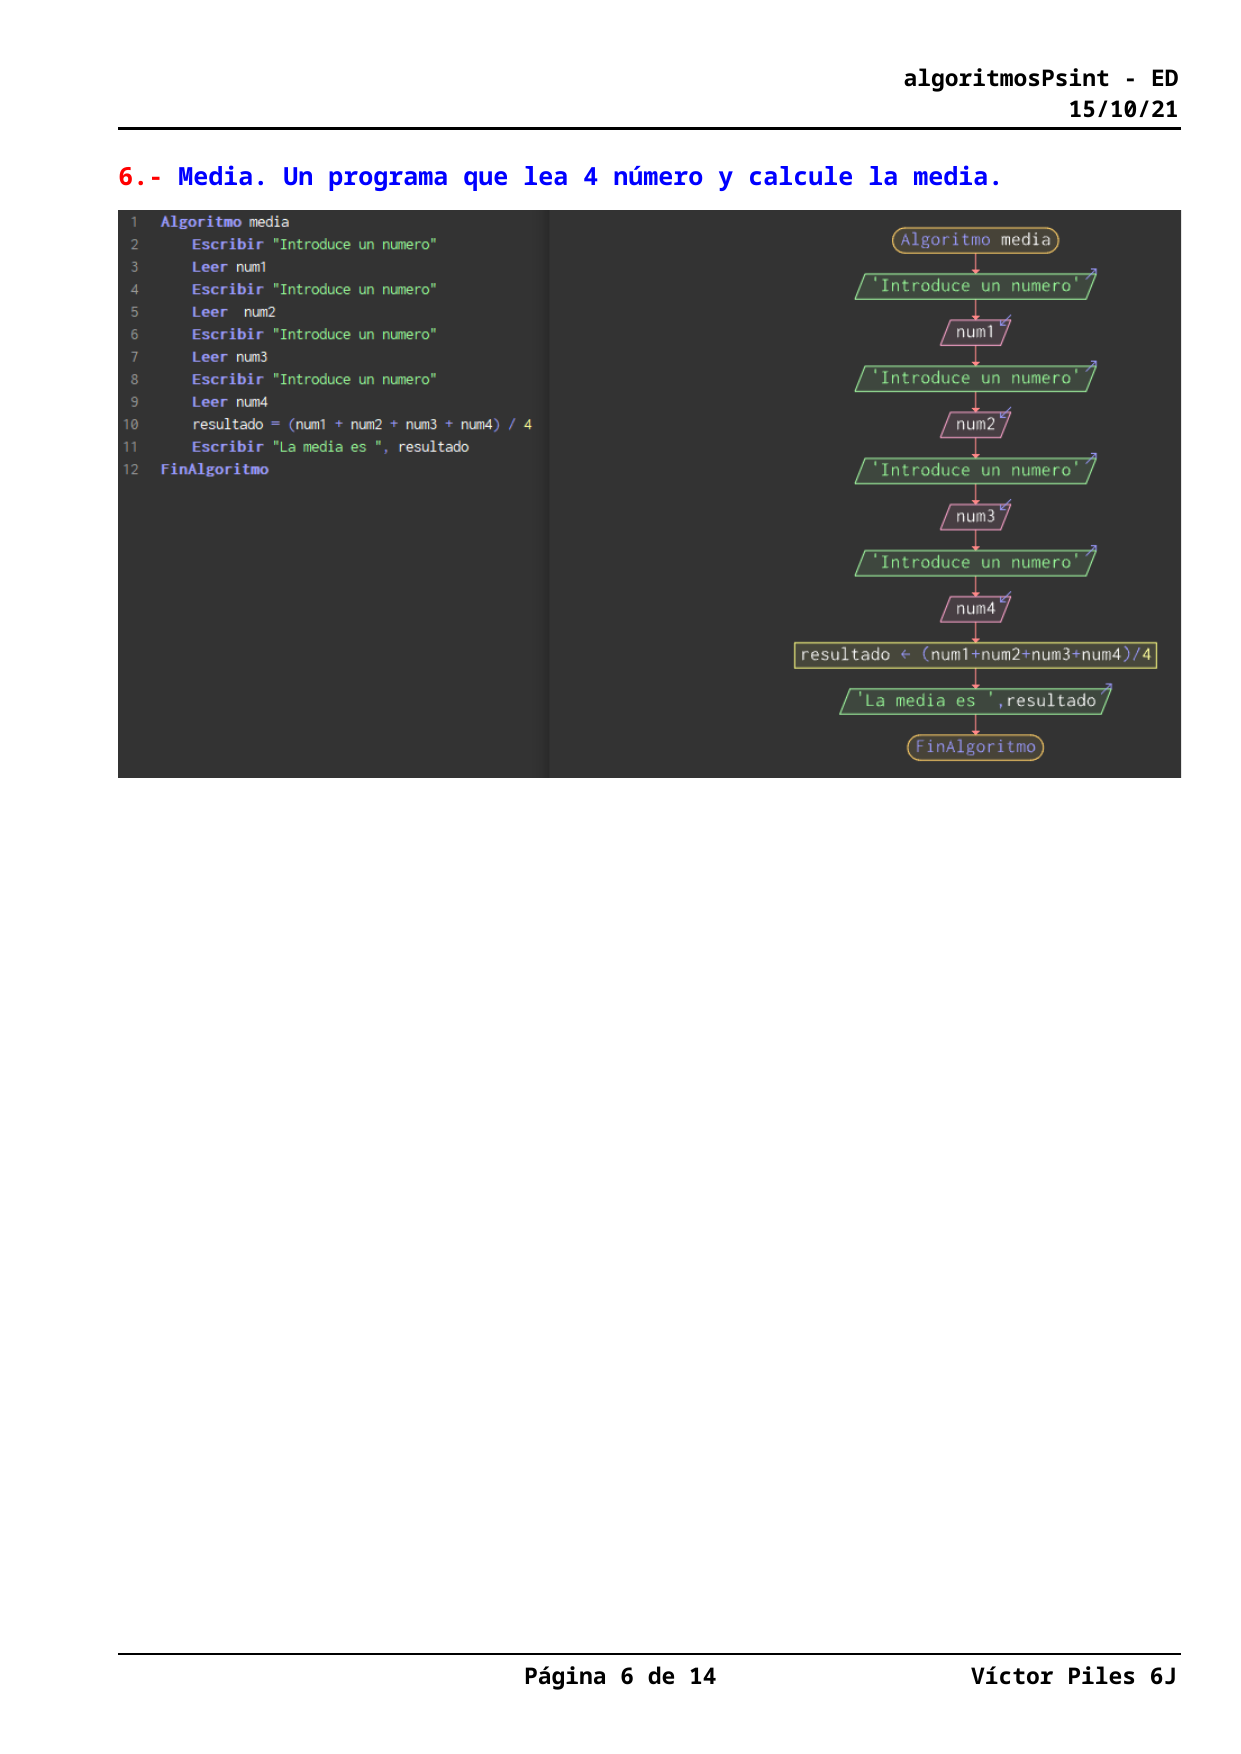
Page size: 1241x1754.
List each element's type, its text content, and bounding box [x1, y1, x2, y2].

text 6.- Media. Un programa que lea 4 número y calcule la media. [118, 159, 1181, 193]
picture [118, 210, 1182, 778]
